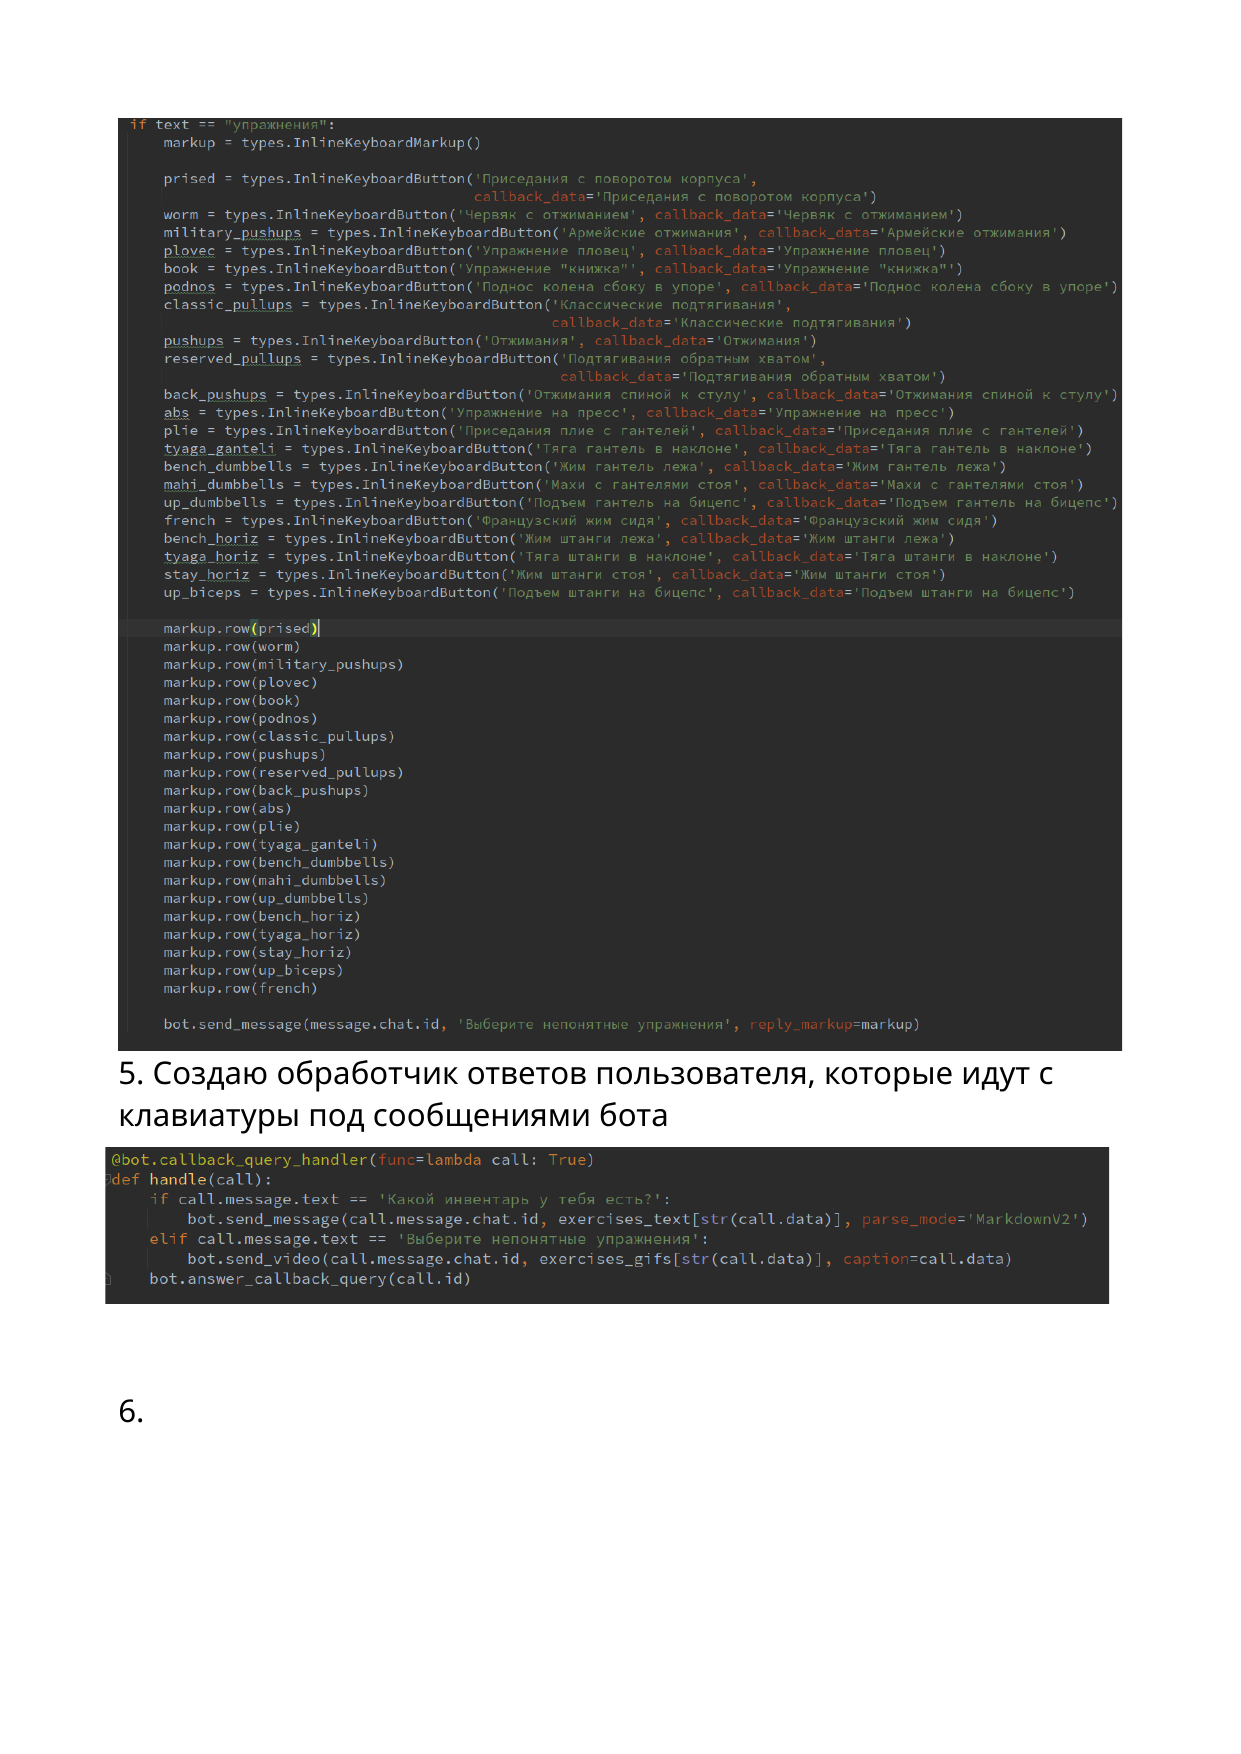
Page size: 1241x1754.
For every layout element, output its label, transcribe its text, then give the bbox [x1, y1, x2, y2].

text 6. [118, 1389, 1122, 1432]
picture [118, 118, 1123, 1051]
text 5. Создаю обработчик ответов пользователя, которые идут с клавиатуры под сообщениями бота [118, 1051, 1122, 1136]
picture [105, 1147, 1110, 1304]
